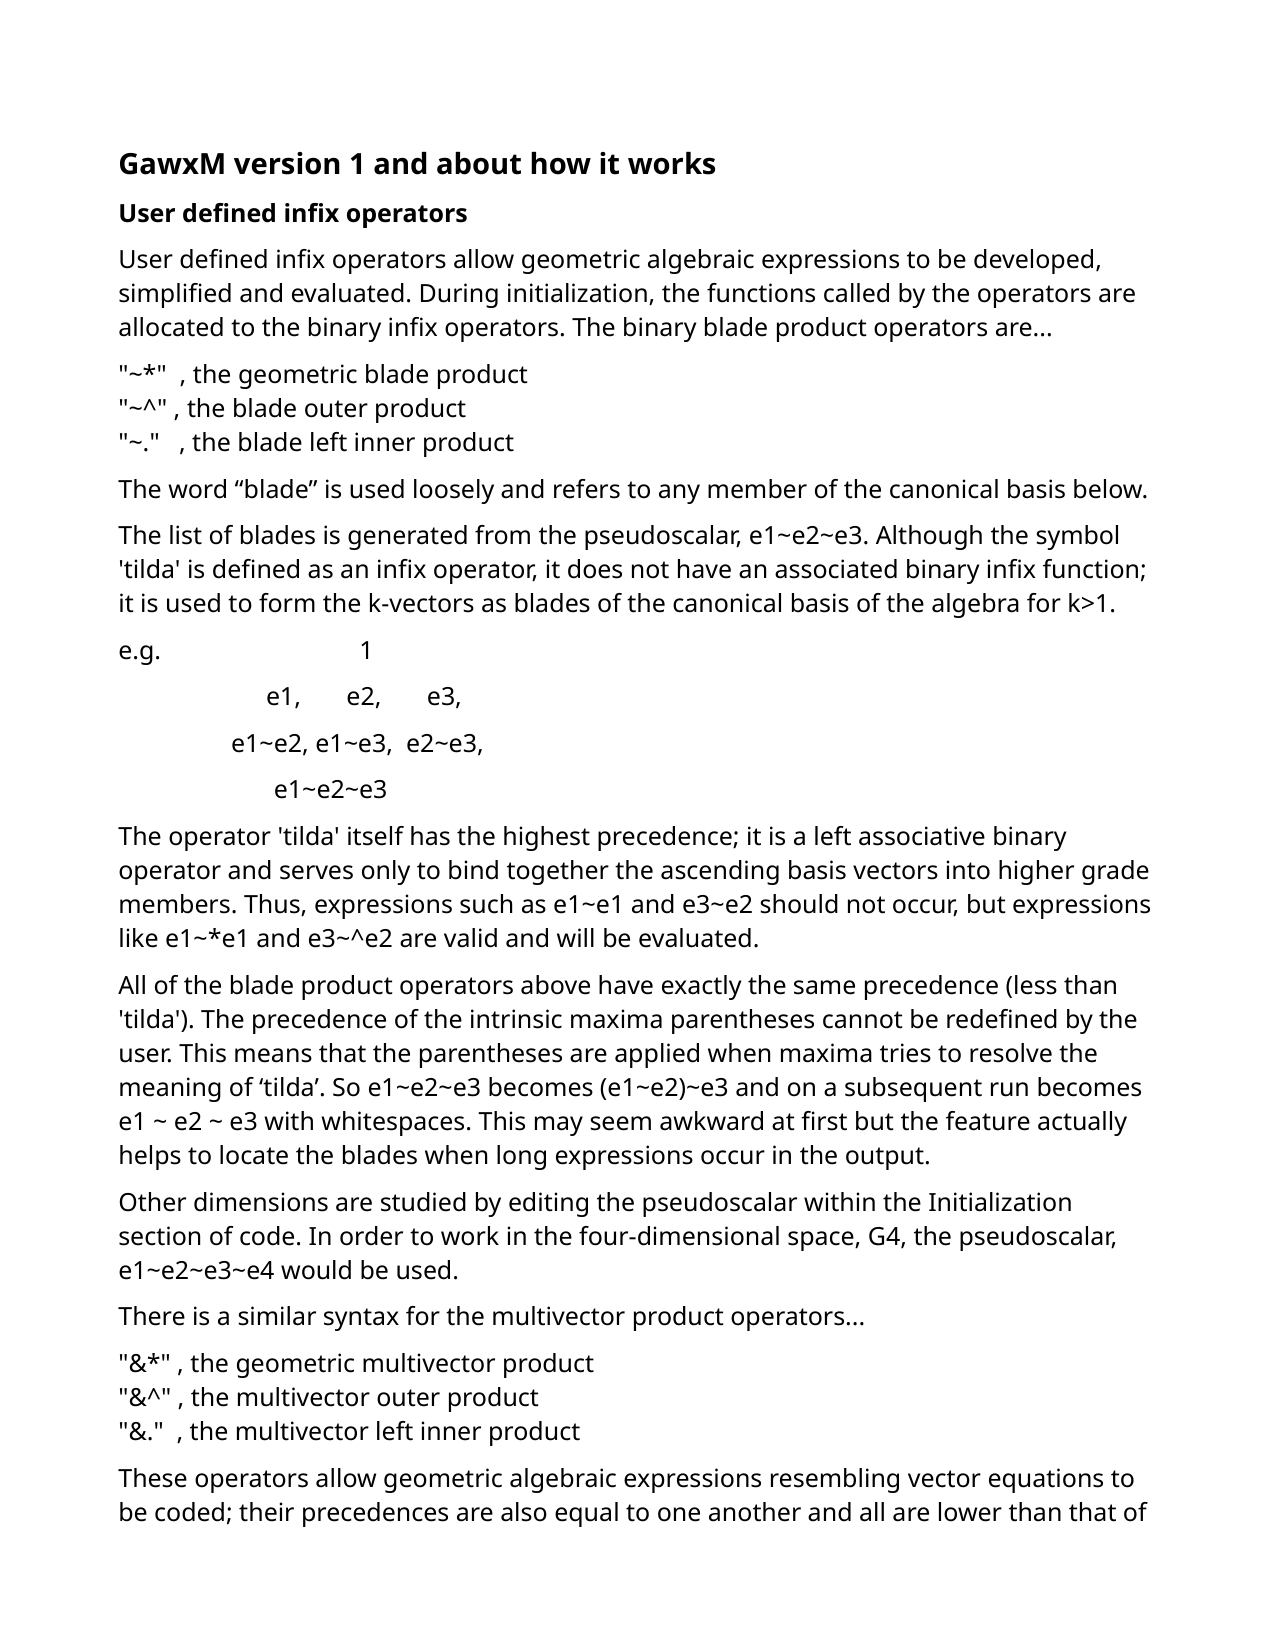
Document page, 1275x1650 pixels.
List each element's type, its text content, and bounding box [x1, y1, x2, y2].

text Other dimensions are studied by editing the pseudoscalar within the Initialization section of code. In order to work in the four-dimensional space, G4, the pseudoscalar, e1~e2~e3~e4 would be used. [118, 1184, 1157, 1287]
text The word “blade” is used loosely and refers to any member of the canonical basis below. [118, 471, 1157, 505]
text User defined infix operators [118, 195, 1157, 229]
text "~*" , the geometric blade product "~^" , the blade outer product "~." , the blade left inner product [118, 357, 1157, 459]
text e1~e2~e3 [118, 772, 1157, 806]
text These operators allow geometric algebraic expressions resembling vector equations to be coded; their precedences are also equal to one another and all are lower than that of [118, 1460, 1157, 1528]
text "&*" , the geometric multivector product "&^" , the multivector outer product "&." , the multivector left inner product [118, 1346, 1157, 1448]
text User defined infix operators allow geometric algebraic expressions to be developed, simplified and evaluated. During initialization, the functions called by the operators are allocated to the binary infix operators. The binary blade product operators are... [118, 242, 1157, 344]
subtitle Gawx­M version 1 and about how it works [118, 143, 1157, 183]
text The operator 'tilda' itself has the highest precedence; it is a left associative binary operator and serves only to bind together the ascending basis vectors into higher grade members. Thus, expressions such as e1~e1 and e3~e2 should not occur, but expressions like e1~*e1 and e3~^e2 are valid and will be evaluated. [118, 819, 1157, 955]
text e.g. 1 [118, 632, 1157, 667]
text All of the blade product operators above have exactly the same precedence (less than 'tilda'). The precedence of the intrinsic maxima parentheses cannot be redefined by the user. This means that the parentheses are applied when maxima tries to resolve the meaning of ‘tilda’. So e1~e2~e3 becomes (e1~e2)~e3 and on a subsequent run becomes e1 ~ e2 ~ e3 with whitespaces. This may seem awkward at first but the feature actually helps to locate the blades when long expressions occur in the output. [118, 967, 1157, 1172]
text e1, e2, e3, [118, 679, 1157, 713]
text There is a similar syntax for the multivector product operators... [118, 1299, 1157, 1333]
text The list of blades is generated from the pseudoscalar, e1~e2~e3. Although the symbol 'tilda' is defined as an infix operator, it does not have an associated binary infix function; it is used to form the k-vectors as blades of the canonical basis of the algebra for k>1. [118, 518, 1157, 620]
text e1~e2, e1~e3, e2~e3, [118, 726, 1157, 760]
